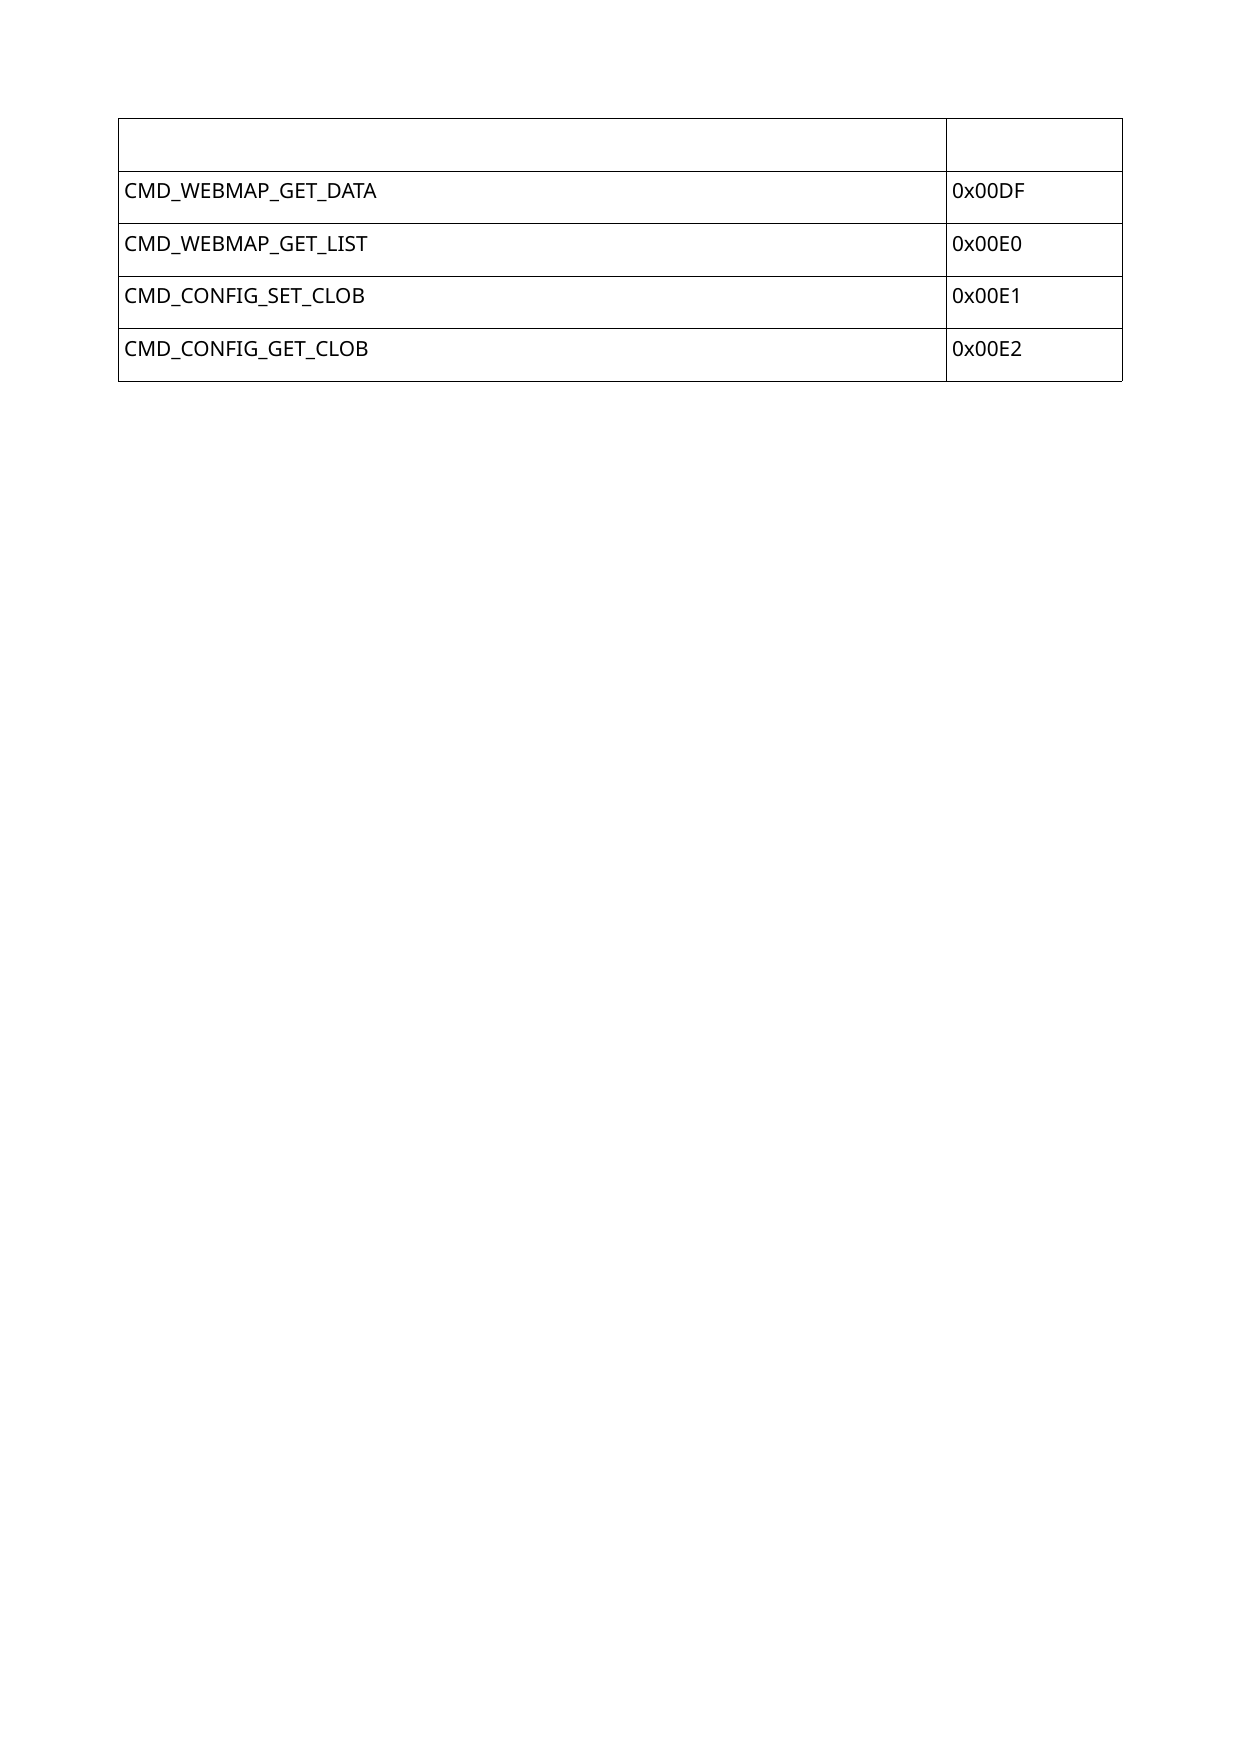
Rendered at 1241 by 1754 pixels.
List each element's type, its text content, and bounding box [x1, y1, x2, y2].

table_cell 0x00E2 [947, 329, 1122, 381]
table_cell 0x00E1 [947, 277, 1122, 328]
table_cell CMD_CONFIG_GET_CLOB [119, 329, 946, 381]
table_cell 0x00DF [947, 172, 1122, 223]
table_cell [119, 119, 946, 171]
table_cell 0x00E0 [947, 224, 1122, 276]
table_cell CMD_WEBMAP_GET_DATA [119, 172, 946, 223]
table_cell [947, 119, 1122, 171]
table_cell CMD_CONFIG_SET_CLOB [119, 277, 946, 328]
table_cell CMD_WEBMAP_GET_LIST [119, 224, 946, 276]
